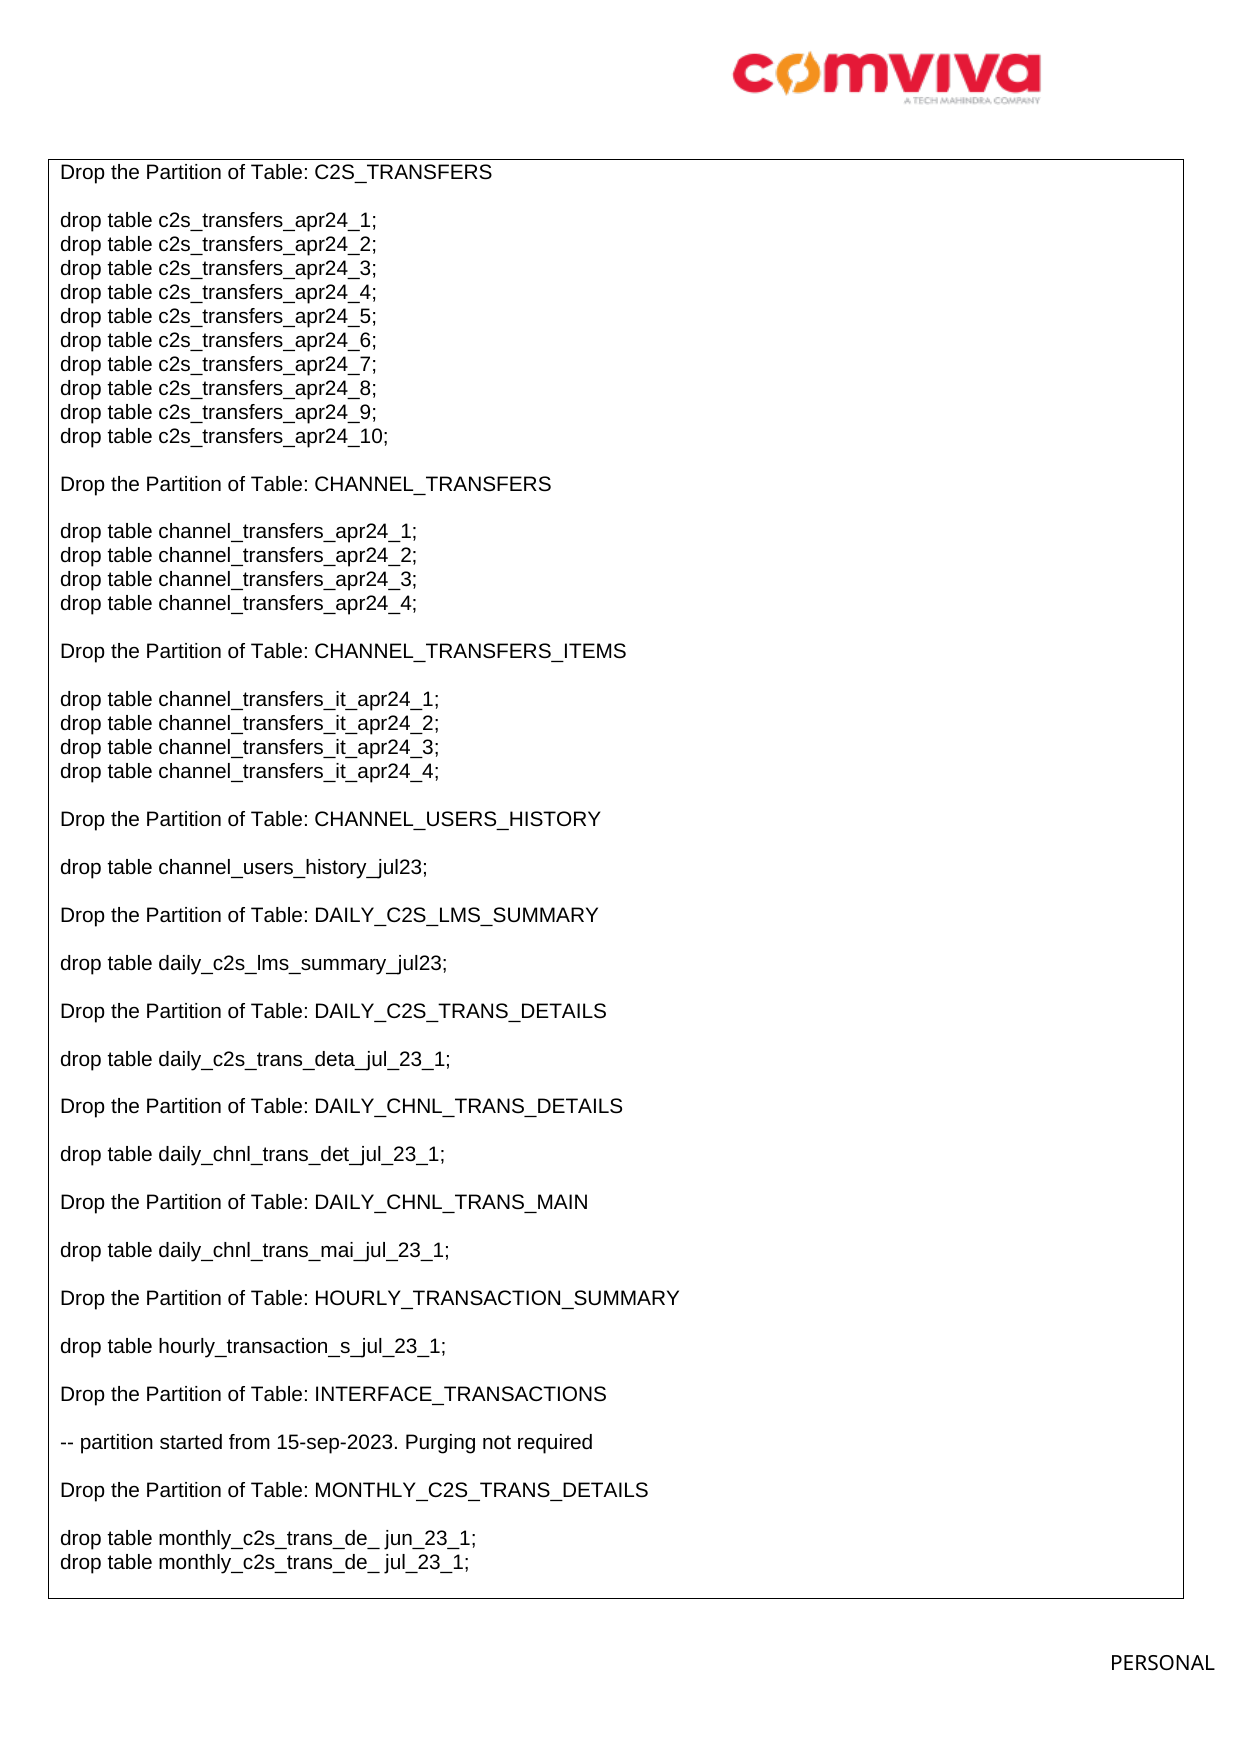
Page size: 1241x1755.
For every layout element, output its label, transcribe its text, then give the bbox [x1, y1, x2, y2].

table_header Drop the Partition of Table: C2S_TRANSFERS drop table c2s_transfers_apr24_1; drop table c2s_transfers_apr24_2; drop table c2s_transfers_apr24_3; drop table c2s_transfers_apr24_4; drop table c2s_transfers_apr24_5; drop table c2s_transfers_apr24_6; drop table c2s_transfers_apr24_7; drop table c2s_transfers_apr24_8; drop table c2s_transfers_apr24_9; drop table c2s_transfers_apr24_10; Drop the Partition of Table: CHANNEL_TRANSFERS drop table channel_transfers_apr24_1; drop table channel_transfers_apr24_2; drop table channel_transfers_apr24_3; drop table channel_transfers_apr24_4; Drop the Partition of Table: CHANNEL_TRANSFERS_ITEMS drop table channel_transfers_it_apr24_1; drop table channel_transfers_it_apr24_2; drop table channel_transfers_it_apr24_3; drop table channel_transfers_it_apr24_4; Drop the Partition of Table: CHANNEL_USERS_HISTORY drop table channel_users_history_jul23; Drop the Partition of Table: DAILY_C2S_LMS_SUMMARY drop table daily_c2s_lms_summary_jul23; Drop the Partition of Table: DAILY_C2S_TRANS_DETAILS drop table daily_c2s_trans_deta_jul_23_1; Drop the Partition of Table: DAILY_CHNL_TRANS_DETAILS drop table daily_chnl_trans_det_jul_23_1; Drop the Partition of Table: DAILY_CHNL_TRANS_MAIN drop table daily_chnl_trans_mai_jul_23_1; Drop the Partition of Table: HOURLY_TRANSACTION_SUMMARY drop table hourly_transaction_s_jul_23_1; Drop the Partition of Table: INTERFACE_TRANSACTIONS -- partition started from 15-sep-2023. Purging not required Drop the Partition of Table: MONTHLY_C2S_TRANS_DETAILS drop table monthly_c2s_trans_de_ jun_23_1; drop table monthly_c2s_trans_de_ jul_23_1; [49, 160, 1183, 1597]
